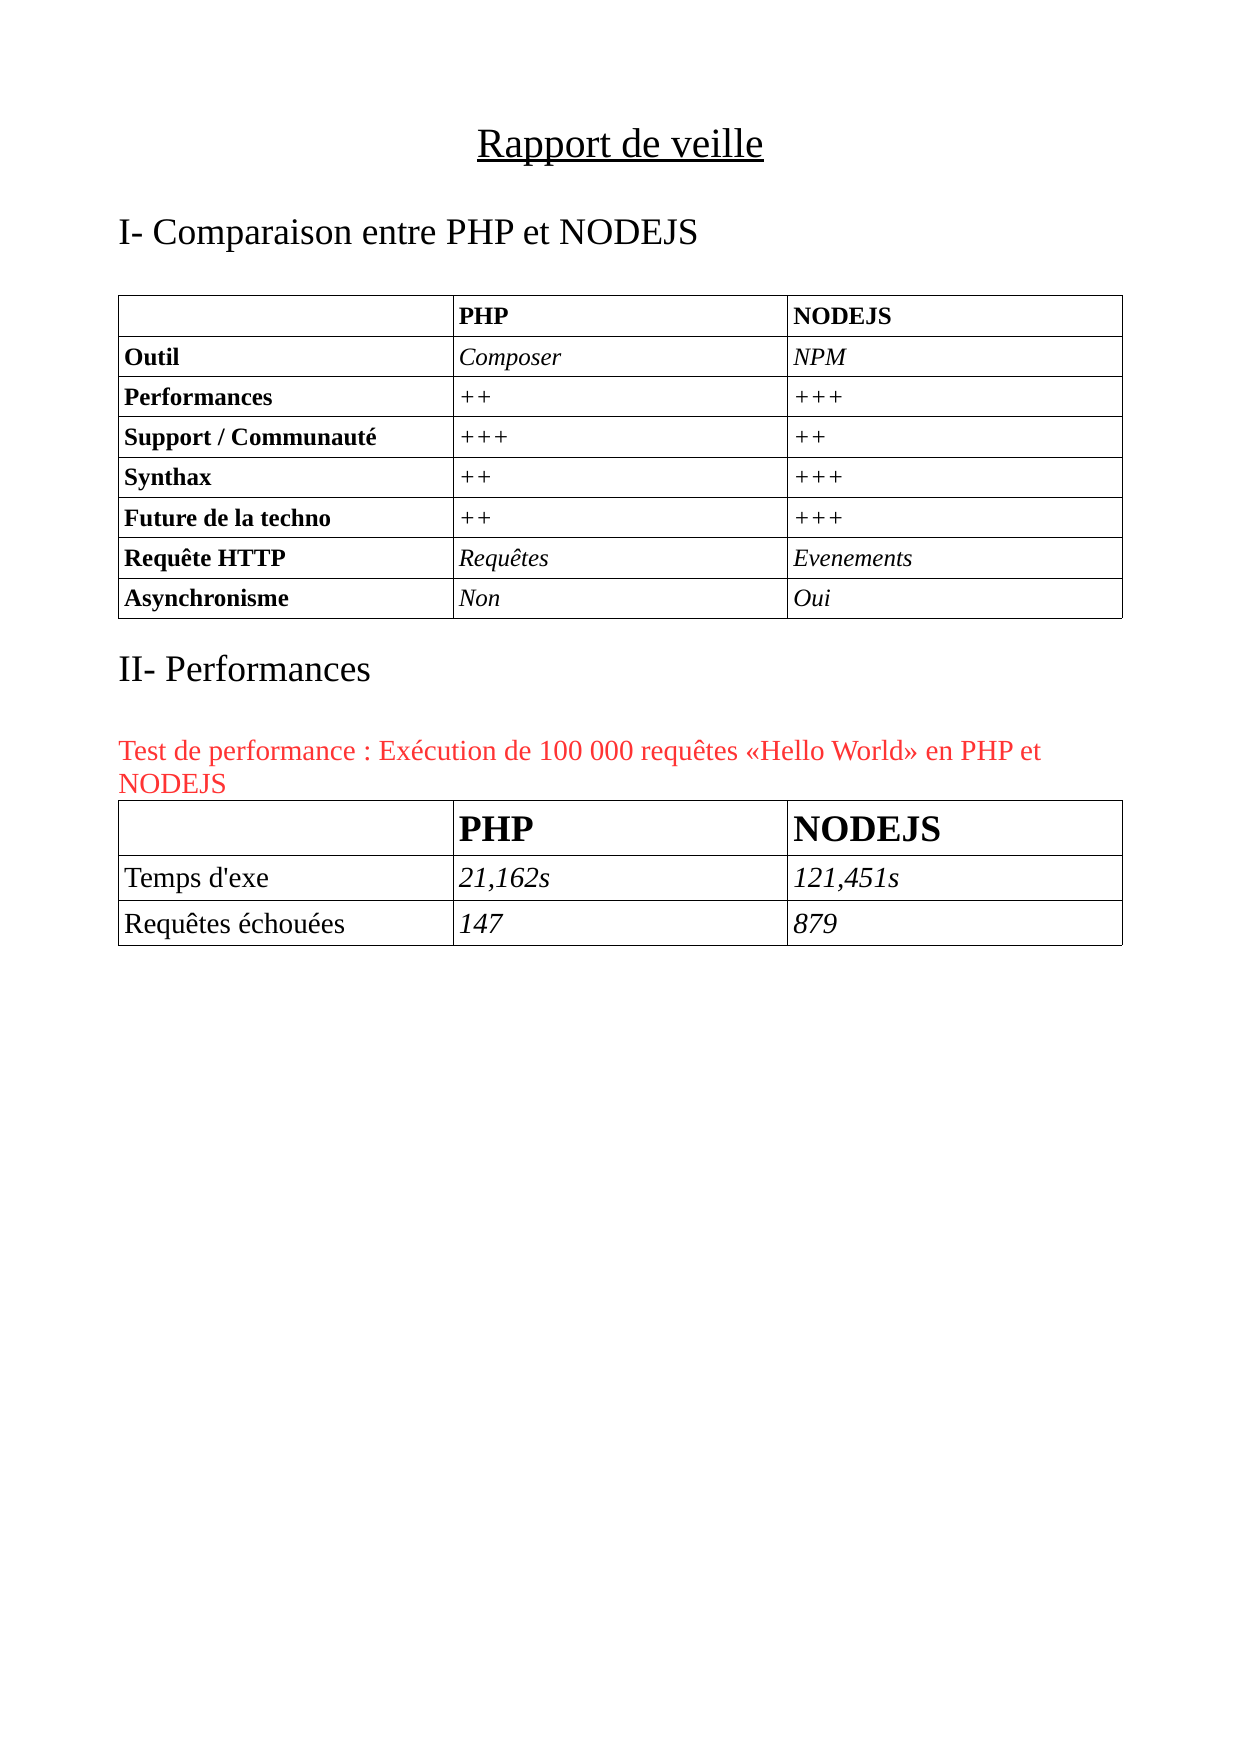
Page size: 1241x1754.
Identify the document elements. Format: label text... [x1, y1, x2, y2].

table_header NODEJS [788, 296, 1122, 336]
table_header PHP [454, 296, 787, 336]
table_cell NPM [788, 337, 1122, 376]
table_cell 147 [454, 901, 787, 945]
text I- Comparaison entre PHP et NODEJS [118, 209, 1122, 252]
table_cell Support / Communauté [119, 417, 453, 457]
table_cell Non [454, 579, 787, 618]
table_cell Outil [119, 337, 453, 376]
table_cell +++ [788, 458, 1122, 497]
table_cell 21,162s [454, 856, 787, 900]
table_cell +++ [788, 498, 1122, 537]
table_cell +++ [454, 417, 787, 457]
table_cell +++ [788, 377, 1122, 416]
table_cell ++ [454, 498, 787, 537]
text Test de performance : Exécution de 100 000 requêtes «Hello World» en PHP et NODEJS [118, 733, 1122, 800]
table_cell Synthax [119, 458, 453, 497]
table_cell Evenements [788, 538, 1122, 578]
table_cell Temps d'exe [119, 856, 453, 900]
table_cell Requête HTTP [119, 538, 453, 578]
text Rapport de veille [118, 118, 1122, 166]
table_header [119, 801, 453, 855]
table_cell 879 [788, 901, 1122, 945]
table_cell Performances [119, 377, 453, 416]
table_header NODEJS [788, 801, 1122, 855]
table_cell Requêtes échouées [119, 901, 453, 945]
table_header PHP [454, 801, 787, 855]
table_cell Asynchronisme [119, 579, 453, 618]
table_cell Composer [454, 337, 787, 376]
table_cell Oui [788, 579, 1122, 618]
text II- Performances [118, 647, 1122, 690]
table_cell ++ [788, 417, 1122, 457]
table_cell 121,451s [788, 856, 1122, 900]
table_cell Future de la techno [119, 498, 453, 537]
table_cell Requêtes [454, 538, 787, 578]
table_header [119, 296, 453, 336]
table_cell ++ [454, 458, 787, 497]
table_cell ++ [454, 377, 787, 416]
